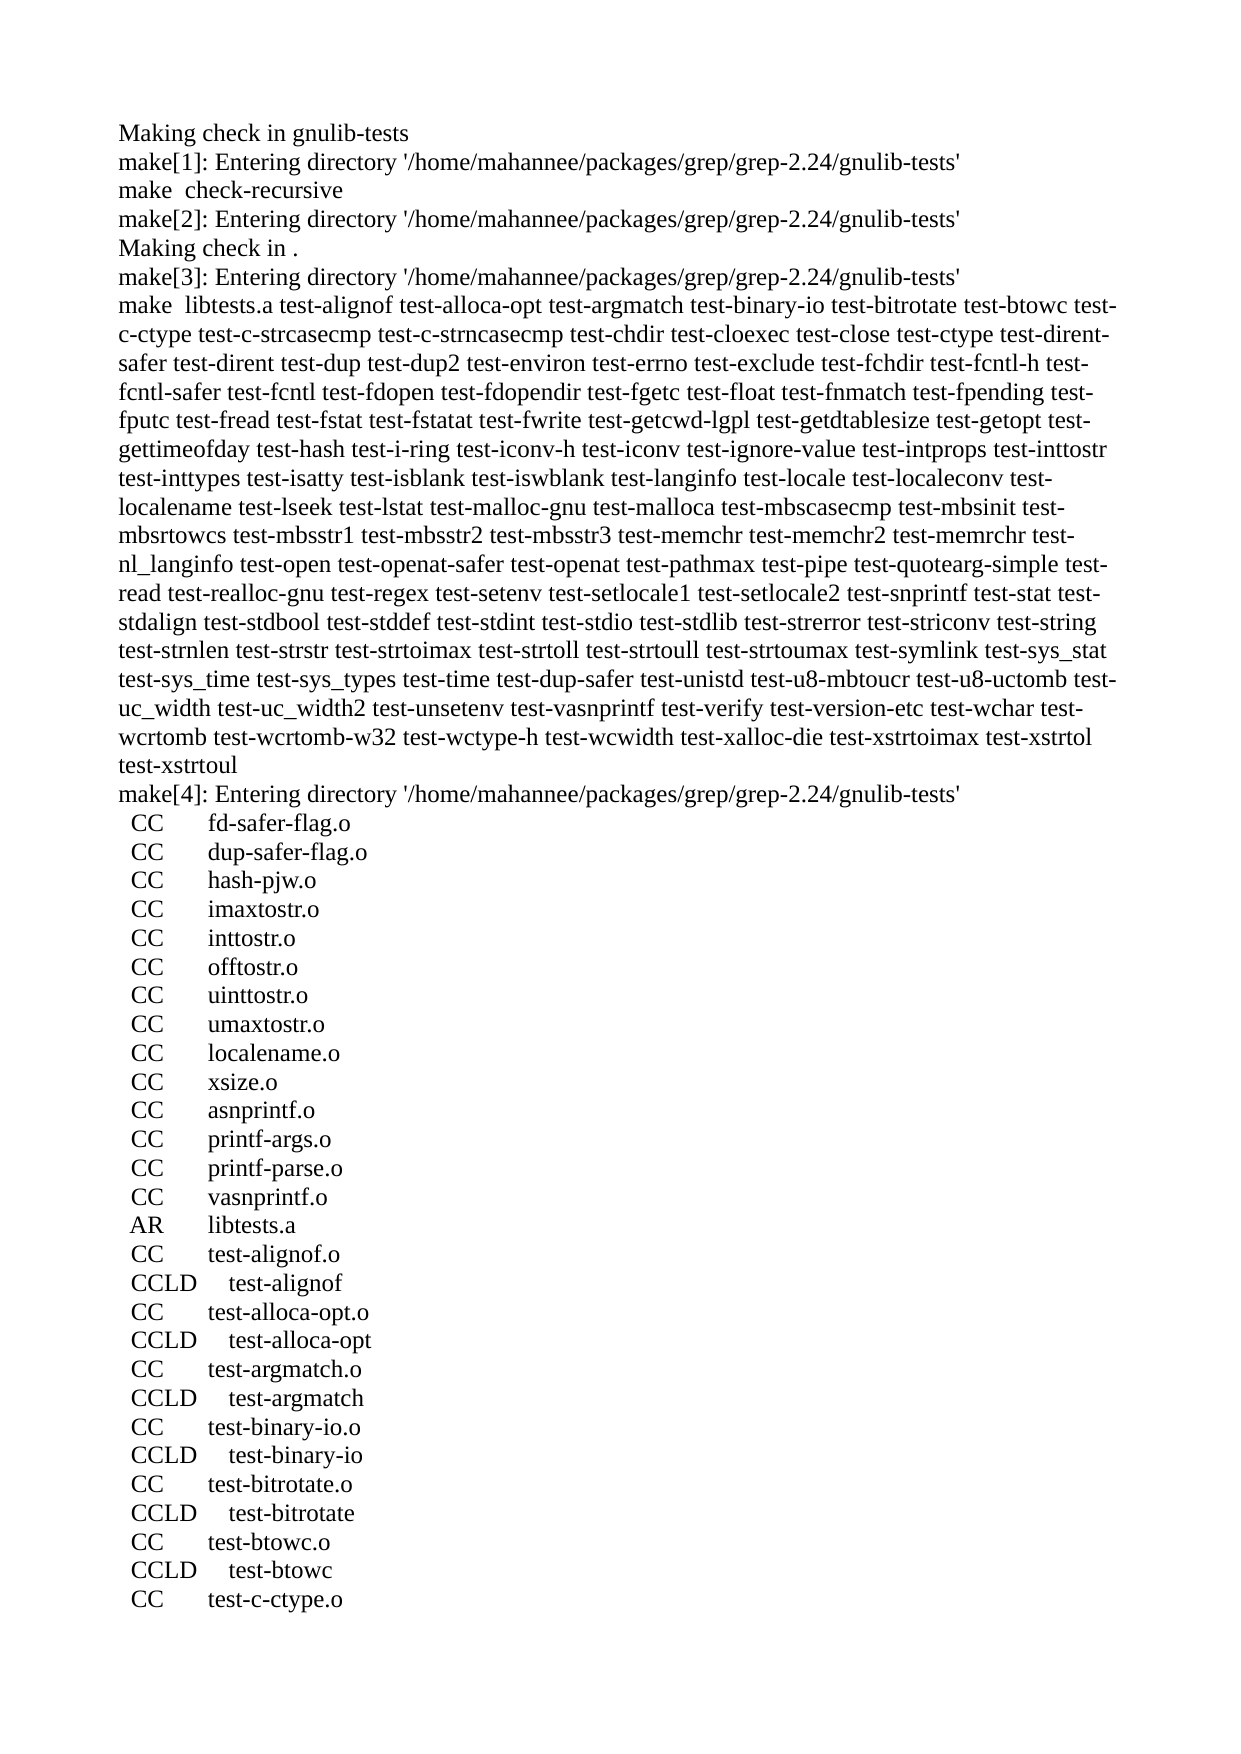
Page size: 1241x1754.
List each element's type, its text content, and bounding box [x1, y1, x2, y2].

text CC xsize.o [118, 1067, 1122, 1096]
text CCLD test-binary-io [118, 1441, 1122, 1469]
text CC test-c-ctype.o [118, 1584, 1122, 1613]
text CCLD test-alignof [118, 1268, 1122, 1297]
text CC localename.o [118, 1038, 1122, 1067]
text CC test-bitrotate.o [118, 1469, 1122, 1498]
text CCLD test-btowc [118, 1556, 1122, 1584]
text CC printf-parse.o [118, 1153, 1122, 1182]
text CC asnprintf.o [118, 1096, 1122, 1124]
text Making check in . [118, 233, 1122, 262]
text make[1]: Entering directory '/home/mahannee/packages/grep/grep-2.24/gnulib-tests' [118, 147, 1122, 176]
text make[4]: Entering directory '/home/mahannee/packages/grep/grep-2.24/gnulib-tests' [118, 779, 1122, 808]
text CCLD test-argmatch [118, 1383, 1122, 1412]
text CC hash-pjw.o [118, 866, 1122, 894]
text CCLD test-bitrotate [118, 1498, 1122, 1527]
text make[3]: Entering directory '/home/mahannee/packages/grep/grep-2.24/gnulib-tests' [118, 262, 1122, 291]
text CC umaxtostr.o [118, 1009, 1122, 1038]
text AR libtests.a [118, 1211, 1122, 1239]
text CC inttostr.o [118, 923, 1122, 952]
text CC uinttostr.o [118, 981, 1122, 1009]
text CC test-alignof.o [118, 1239, 1122, 1268]
text CC dup-safer-flag.o [118, 837, 1122, 866]
text CC test-alloca-opt.o [118, 1297, 1122, 1326]
text make libtests.a test-alignof test-alloca-opt test-argmatch test-binary-io test-bitrotate test-btowc test-c-ctype test-c-strcasecmp test-c-strncasecmp test-chdir test-cloexec test-close test-ctype test-dirent-safer test-dirent test-dup test-dup2 test-environ test-errno test-exclude test-fchdir test-fcntl-h test-fcntl-safer test-fcntl test-fdopen test-fdopendir test-fgetc test-float test-fnmatch test-fpending test-fputc test-fread test-fstat test-fstatat test-fwrite test-getcwd-lgpl test-getdtablesize test-getopt test-gettimeofday test-hash test-i-ring test-iconv-h test-iconv test-ignore-value test-intprops test-inttostr test-inttypes test-isatty test-isblank test-iswblank test-langinfo test-locale test-localeconv test-localename test-lseek test-lstat test-malloc-gnu test-malloca test-mbscasecmp test-mbsinit test-mbsrtowcs test-mbsstr1 test-mbsstr2 test-mbsstr3 test-memchr test-memchr2 test-memrchr test-nl_langinfo test-open test-openat-safer test-openat test-pathmax test-pipe test-quotearg-simple test-read test-realloc-gnu test-regex test-setenv test-setlocale1 test-setlocale2 test-snprintf test-stat test-stdalign test-stdbool test-stddef test-stdint test-stdio test-stdlib test-strerror test-striconv test-string test-strnlen test-strstr test-strtoimax test-strtoll test-strtoull test-strtoumax test-symlink test-sys_stat test-sys_time test-sys_types test-time test-dup-safer test-unistd test-u8-mbtoucr test-u8-uctomb test-uc_width test-uc_width2 test-unsetenv test-vasnprintf test-verify test-version-etc test-wchar test-wcrtomb test-wcrtomb-w32 test-wctype-h test-wcwidth test-xalloc-die test-xstrtoimax test-xstrtol test-xstrtoul [118, 291, 1122, 779]
text CC fd-safer-flag.o [118, 808, 1122, 837]
text CC test-btowc.o [118, 1527, 1122, 1556]
text CC test-argmatch.o [118, 1354, 1122, 1383]
text make check-recursive [118, 176, 1122, 204]
text Making check in gnulib-tests [118, 118, 1122, 147]
text make[2]: Entering directory '/home/mahannee/packages/grep/grep-2.24/gnulib-tests' [118, 204, 1122, 233]
text CC printf-args.o [118, 1124, 1122, 1153]
text CC vasnprintf.o [118, 1182, 1122, 1211]
text CC test-binary-io.o [118, 1412, 1122, 1441]
text CC imaxtostr.o [118, 894, 1122, 923]
text CC offtostr.o [118, 952, 1122, 981]
text CCLD test-alloca-opt [118, 1326, 1122, 1354]
